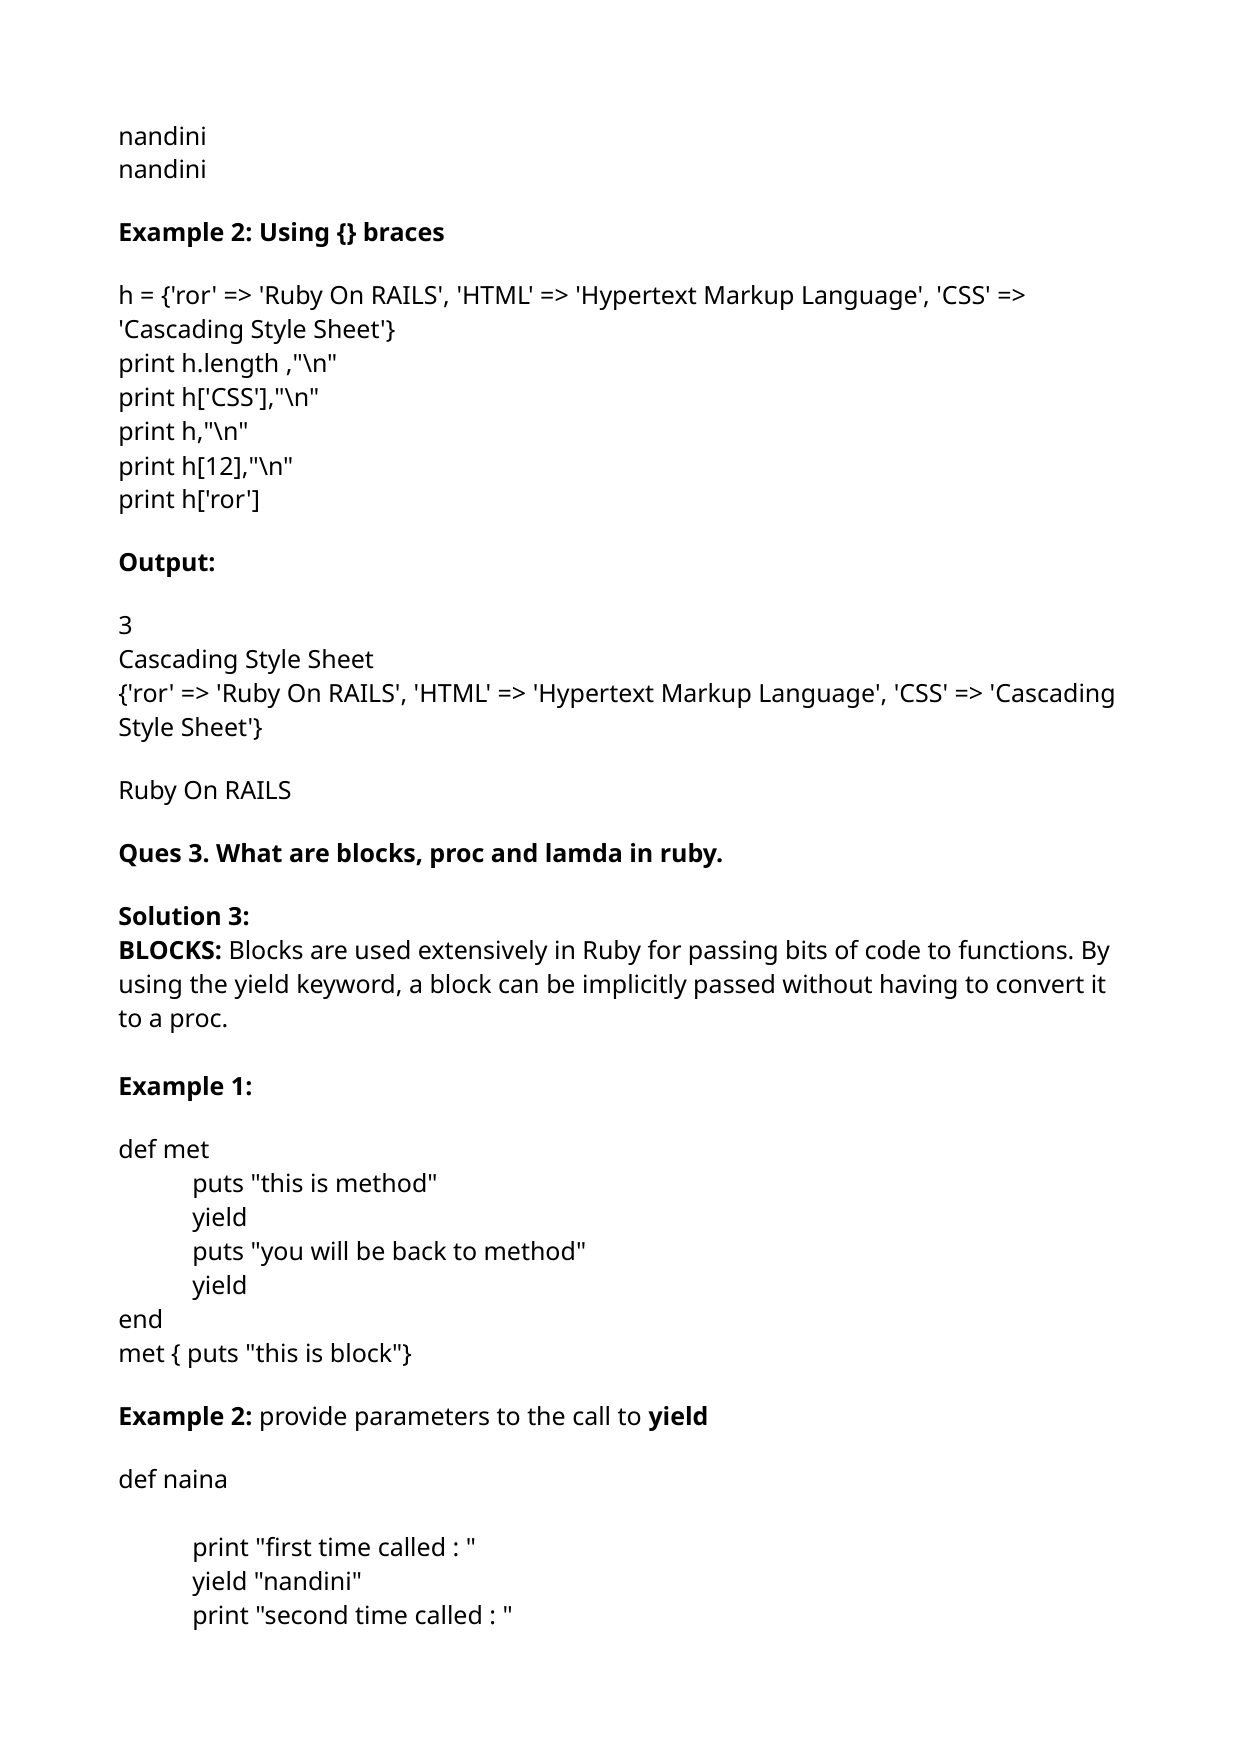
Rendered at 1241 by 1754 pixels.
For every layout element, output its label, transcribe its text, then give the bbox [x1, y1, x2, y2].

text Output: [118, 545, 1122, 579]
text nandini [118, 118, 1122, 152]
text print "first time called : " [118, 1530, 1122, 1564]
text Cascading Style Sheet [118, 642, 1122, 676]
text puts "this is method" [118, 1166, 1122, 1200]
text end [118, 1302, 1122, 1336]
text Solution 3: [118, 898, 1122, 932]
text print h['ror'] [118, 482, 1122, 516]
text Example 2: provide parameters to the call to yield [118, 1399, 1122, 1433]
text Ques 3. What are blocks, proc and lamda in ruby. [118, 836, 1122, 870]
text h = {'ror' => 'Ruby On RAILS', 'HTML' => 'Hypertext Markup Language', 'CSS' => 'Cascading Style Sheet'} [118, 278, 1122, 346]
text print h['CSS'],"\n" [118, 380, 1122, 414]
text {'ror' => 'Ruby On RAILS', 'HTML' => 'Hypertext Markup Language', 'CSS' => 'Cascading Style Sheet'} [118, 676, 1122, 744]
text def naina [118, 1462, 1122, 1496]
text yield [118, 1268, 1122, 1302]
text print h[12],"\n" [118, 448, 1122, 482]
text Example 2: Using {} braces [118, 215, 1122, 249]
text def met [118, 1132, 1122, 1166]
text yield [118, 1200, 1122, 1234]
text Ruby On RAILS [118, 773, 1122, 807]
text print "second time called : " [118, 1598, 1122, 1632]
text print h,"\n" [118, 414, 1122, 448]
text BLOCKS: Blocks are used extensively in Ruby for passing bits of code to functions. By using the yield keyword, a block can be implicitly passed without having to convert it to a proc. [118, 932, 1122, 1035]
text met { puts "this is block"} [118, 1336, 1122, 1370]
text nandini [118, 152, 1122, 186]
text 3 [118, 608, 1122, 642]
text print h.length ,"\n" [118, 346, 1122, 380]
text puts "you will be back to method" [118, 1234, 1122, 1268]
text Example 1: [118, 1069, 1122, 1103]
text yield "nandini" [118, 1564, 1122, 1598]
